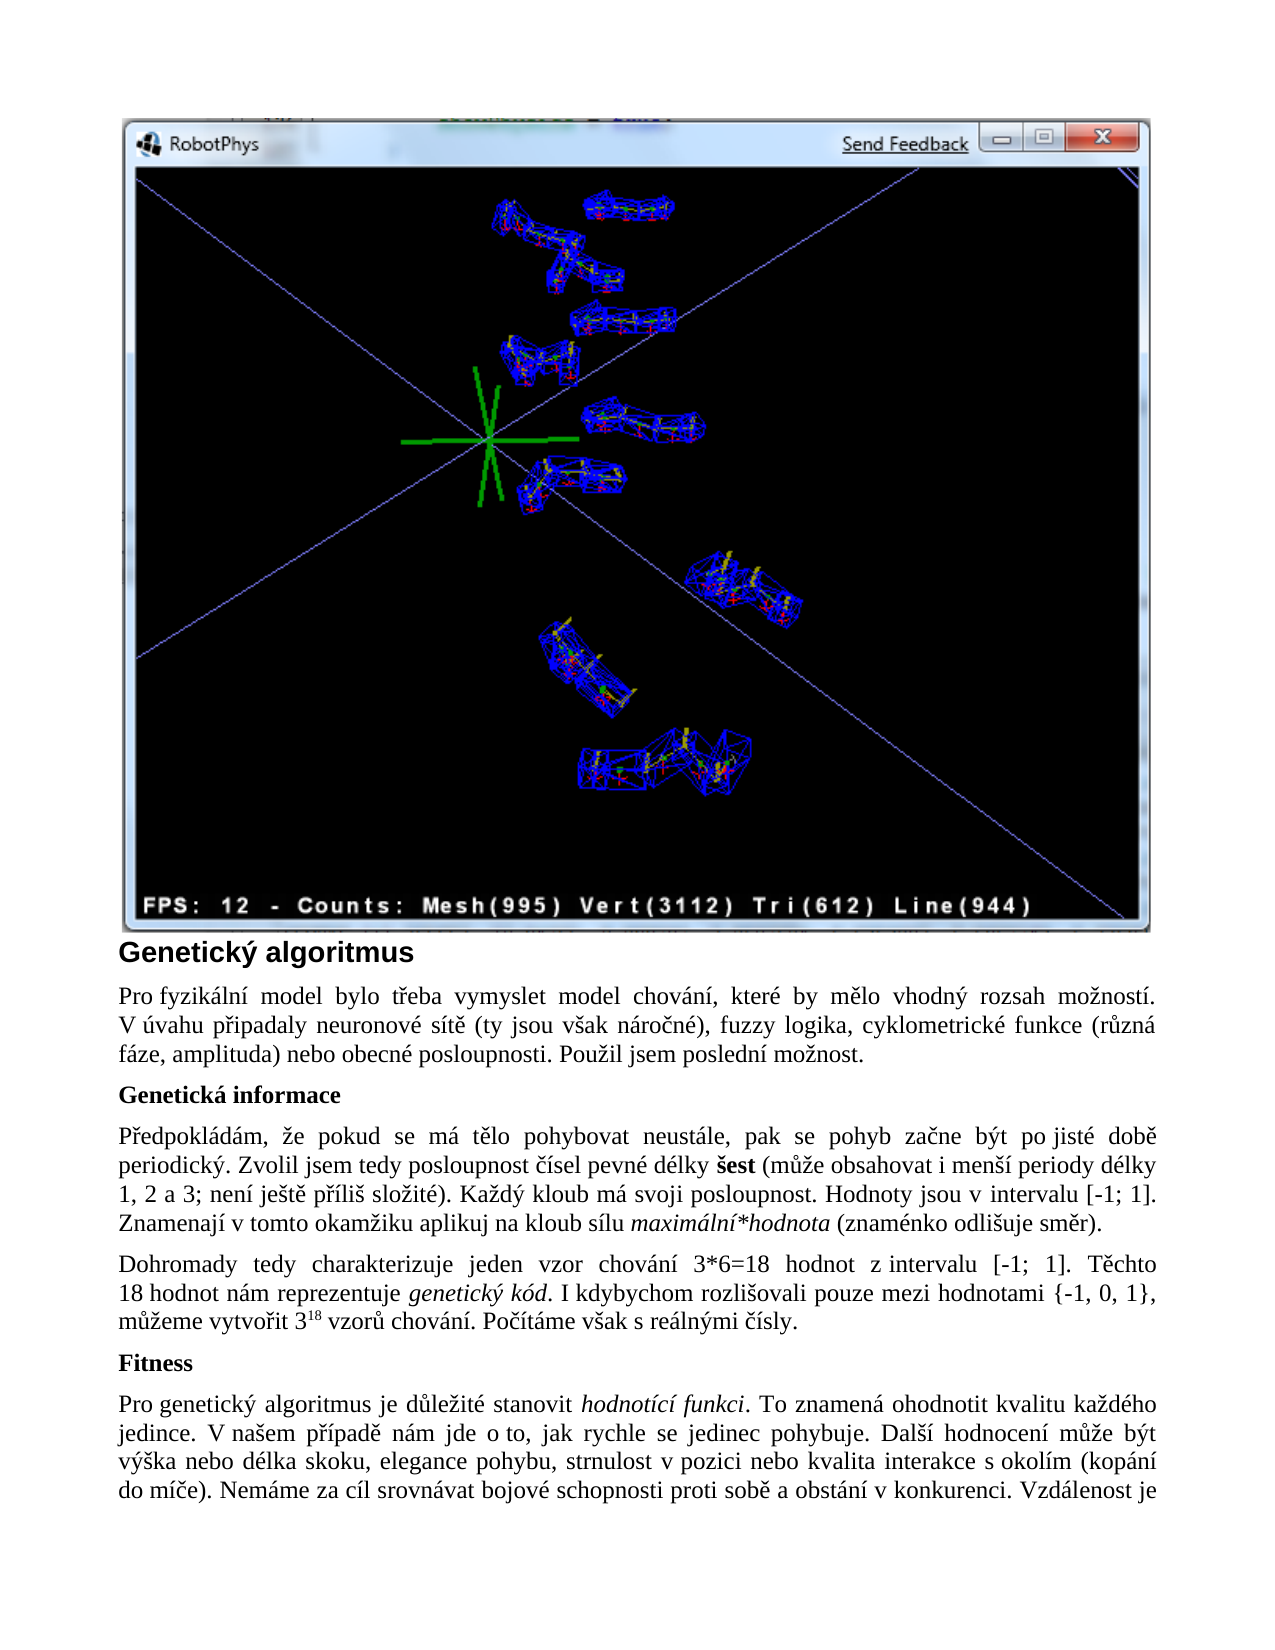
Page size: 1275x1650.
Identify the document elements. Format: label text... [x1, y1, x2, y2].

text Genetická informace [118, 1080, 1157, 1109]
subtitle Genetický algoritmus [118, 118, 1157, 969]
text Předpokládám, že pokud se má tělo pohybovat neustále, pak se pohyb začne být po jisté době periodický. Zvolil jsem tedy posloupnost čísel pevné délky šest (může obsahovat i menší periody délky 1, 2 a 3; není ještě příliš složité). Každý kloub má svoji posloupnost. Hodnoty jsou v intervalu [-1; 1]. Znamenají v tomto okamžiku aplikuj na kloub sílu maximální*hodnota (znaménko odlišuje směr). [118, 1121, 1157, 1236]
picture [121, 118, 1154, 936]
text Pro genetický algoritmus je důležité stanovit hodnotící funkci. To znamená ohodnotit kvalitu každého jedince. V našem případě nám jde o to, jak rychle se jedinec pohybuje. Další hodnocení může být výška nebo délka skoku, elegance pohybu, strnulost v pozici nebo kvalita interakce s okolím (kopání do míče). Nemáme za cíl srovnávat bojové schopnosti proti sobě a obstání v konkurenci. Vzdálenost je [118, 1389, 1157, 1504]
text Pro fyzikální model bylo třeba vymyslet model chování, které by mělo vhodný rozsah možností. V úvahu připadaly neuronové sítě (ty jsou však náročné), fuzzy logika, cyklometrické funkce (různá fáze, amplituda) nebo obecné posloupnosti. Použil jsem poslední možnost. [118, 981, 1157, 1068]
text Fitness [118, 1348, 1157, 1376]
text Dohromady tedy charakterizuje jeden vzor chování 3*6=18 hodnot z intervalu [-1; 1]. Těchto 18 hodnot nám reprezentuje genetický kód. I kdybychom rozlišovali pouze mezi hodnotami {-1, 0, 1}, můžeme vytvořit 318 vzorů chování. Počítáme však s reálnými čísly. [118, 1249, 1157, 1335]
